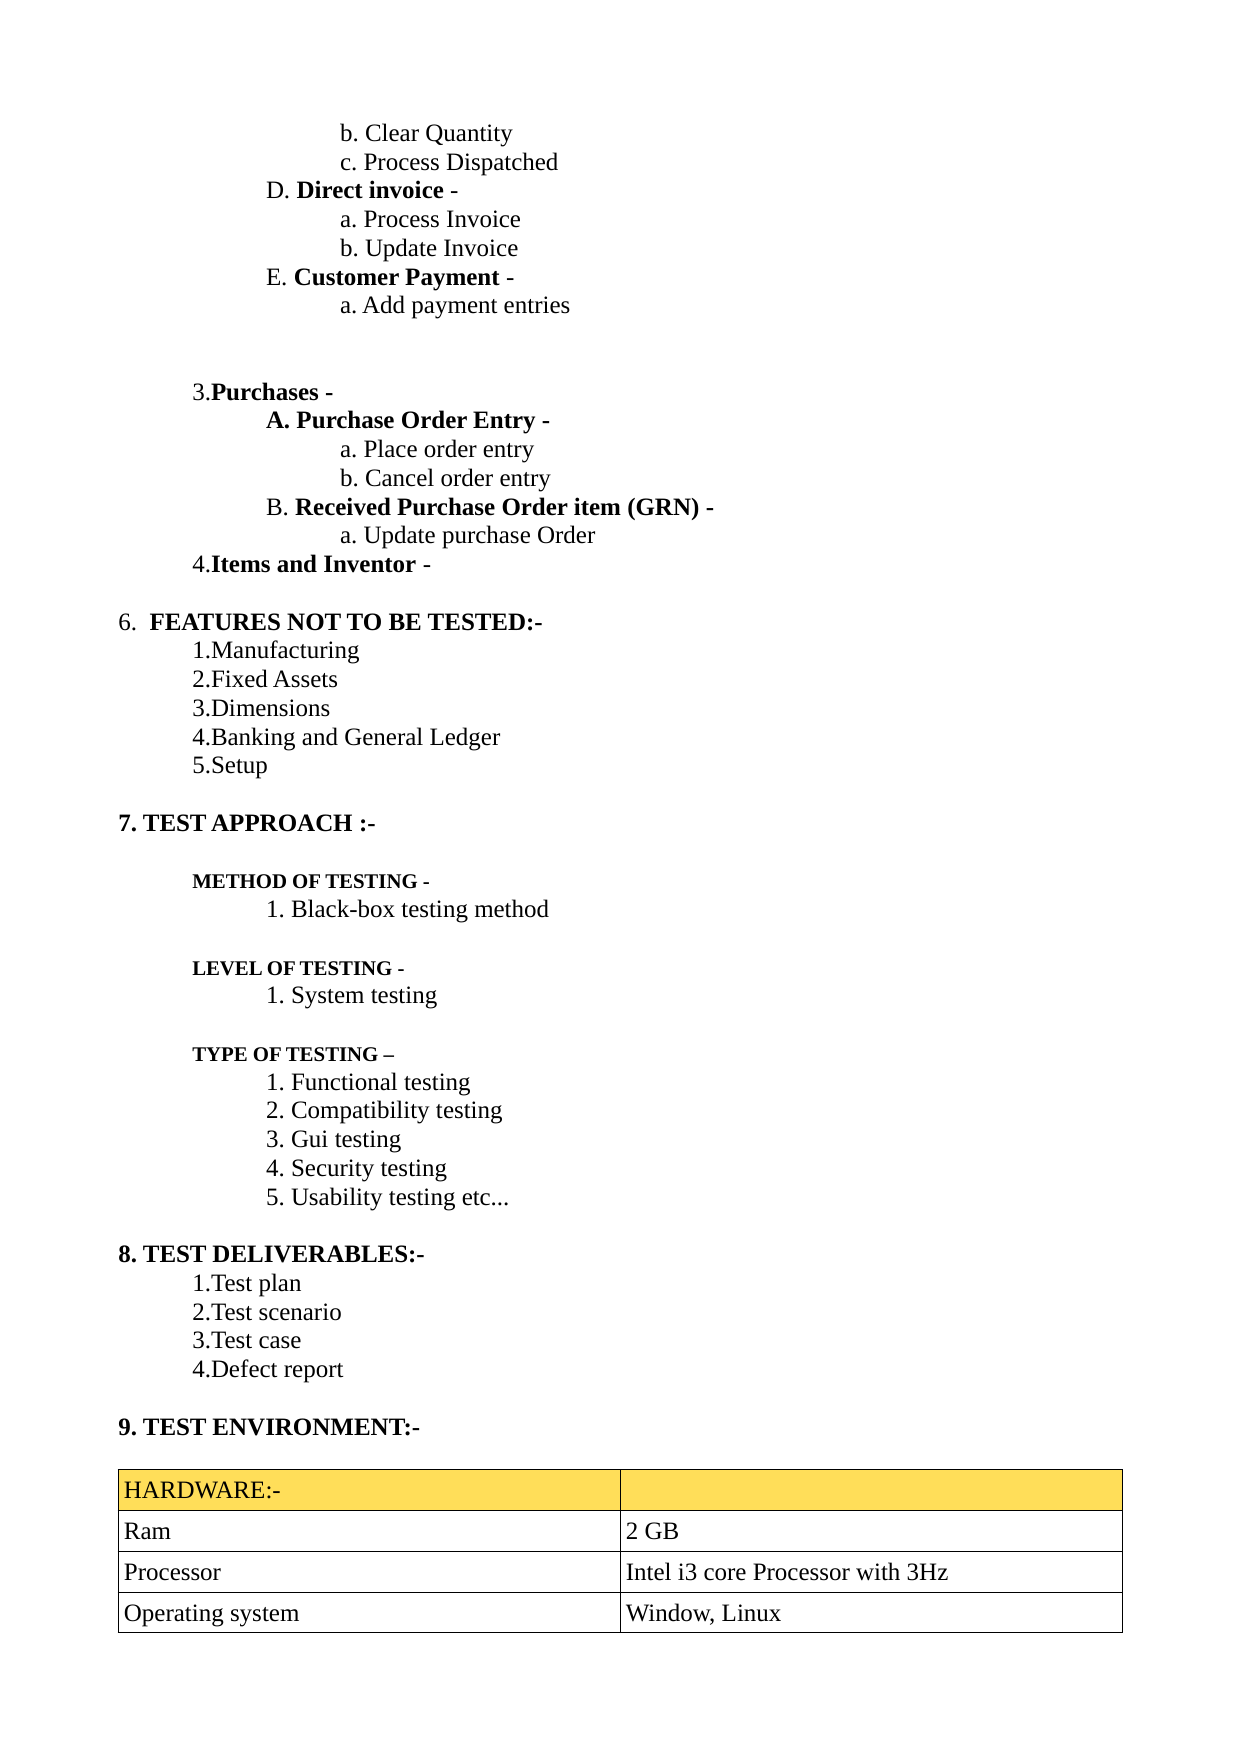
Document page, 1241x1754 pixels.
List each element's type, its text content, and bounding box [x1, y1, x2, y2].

text a. Update purchase Order [118, 521, 1122, 549]
text B. Received Purchase Order item (GRN) - [118, 492, 1122, 521]
text 3.Test case [118, 1326, 1122, 1354]
table_cell Intel i3 core Processor with 3Hz [621, 1552, 1122, 1592]
text A. Purchase Order Entry - [118, 406, 1122, 434]
table_cell Operating system [119, 1593, 620, 1632]
table_cell Window, Linux [621, 1593, 1122, 1632]
text 2.Test scenario [118, 1297, 1122, 1326]
text a. Add payment entries [118, 291, 1122, 319]
text 1. System testing [118, 981, 1122, 1009]
text 5. Usability testing etc... [118, 1182, 1122, 1211]
text 8. TEST DELIVERABLES:- [118, 1239, 1122, 1268]
table_header HARDWARE:- [119, 1470, 620, 1510]
text 7. TEST APPROACH :- [118, 808, 1122, 837]
table_cell Processor [119, 1552, 620, 1592]
text TYPE OF TESTING – [118, 1038, 1122, 1067]
text 1.Test plan [118, 1268, 1122, 1297]
text 4. Security testing [118, 1153, 1122, 1182]
text 1.Manufacturing [118, 636, 1122, 664]
text 4.Banking and General Ledger [118, 722, 1122, 751]
text 2. Compatibility testing [118, 1096, 1057, 1124]
text 2.Fixed Assets [118, 664, 1122, 693]
text E. Customer Payment - [118, 262, 1122, 291]
text b. Cancel order entry [118, 463, 1122, 492]
text METHOD OF TESTING - [118, 866, 1122, 894]
text b. Update Invoice [118, 233, 1122, 262]
text D. Direct invoice - [118, 176, 1122, 204]
text 3.Purchases - [118, 377, 1122, 406]
text c. Process Dispatched [118, 147, 1122, 176]
text 3. Gui testing [118, 1124, 1122, 1153]
text 1. Functional testing [118, 1067, 1122, 1096]
text 3.Dimensions [118, 693, 1122, 722]
table_cell Ram [119, 1511, 620, 1551]
table_header [621, 1470, 1122, 1510]
text 1. Black-box testing method [118, 894, 1122, 923]
text 6. FEATURES NOT TO BE TESTED:- [118, 607, 1122, 636]
text a. Process Invoice [118, 204, 1122, 233]
text LEVEL OF TESTING - [118, 952, 1122, 981]
text 4.Defect report [118, 1354, 1122, 1383]
text a. Place order entry [118, 434, 1122, 463]
text 4.Items and Inventor - [118, 549, 1122, 578]
table_cell 2 GB [621, 1511, 1122, 1551]
text 5.Setup [118, 751, 1122, 779]
text b. Clear Quantity [118, 118, 1122, 147]
text 9. TEST ENVIRONMENT:- [118, 1412, 1122, 1441]
